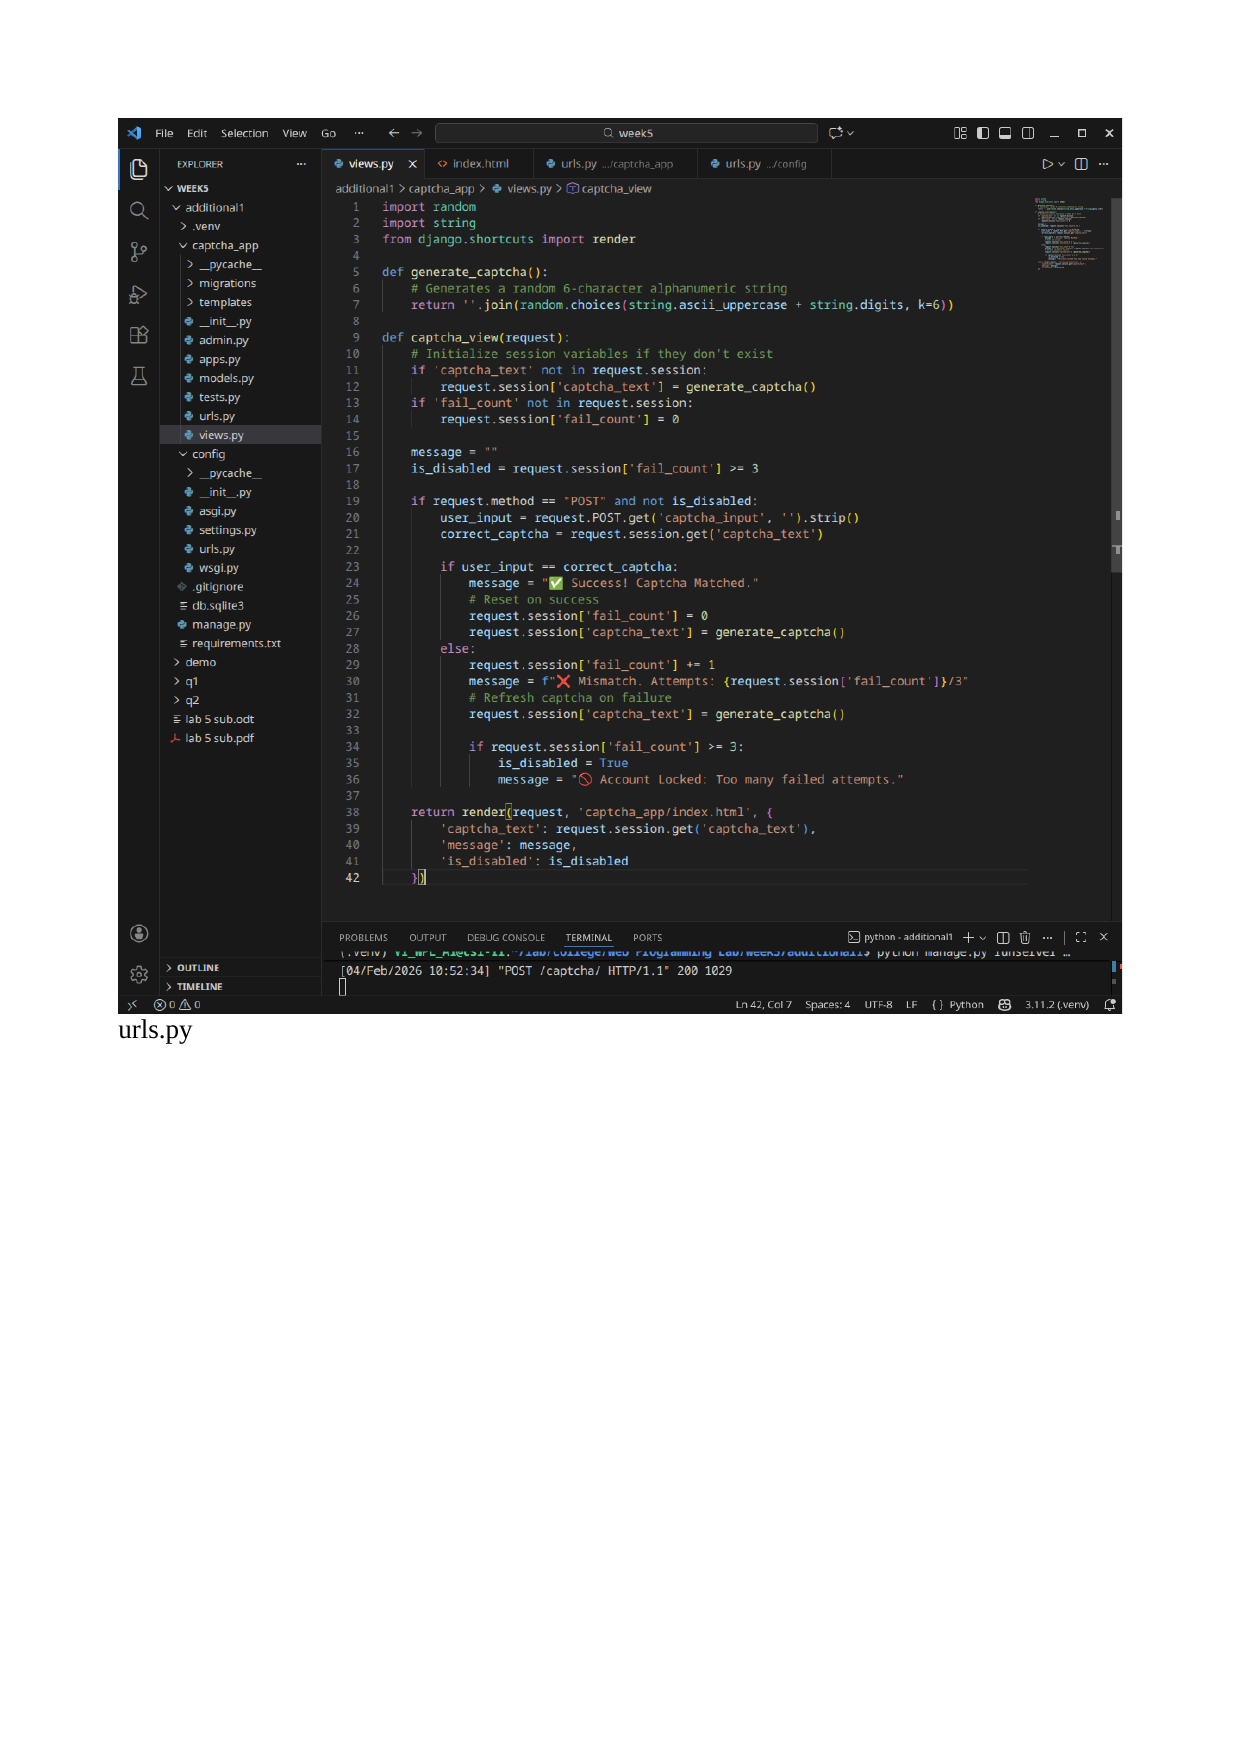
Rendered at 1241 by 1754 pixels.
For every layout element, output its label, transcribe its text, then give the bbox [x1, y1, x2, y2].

text urls.py [118, 1014, 1122, 1045]
picture [118, 118, 1123, 1014]
